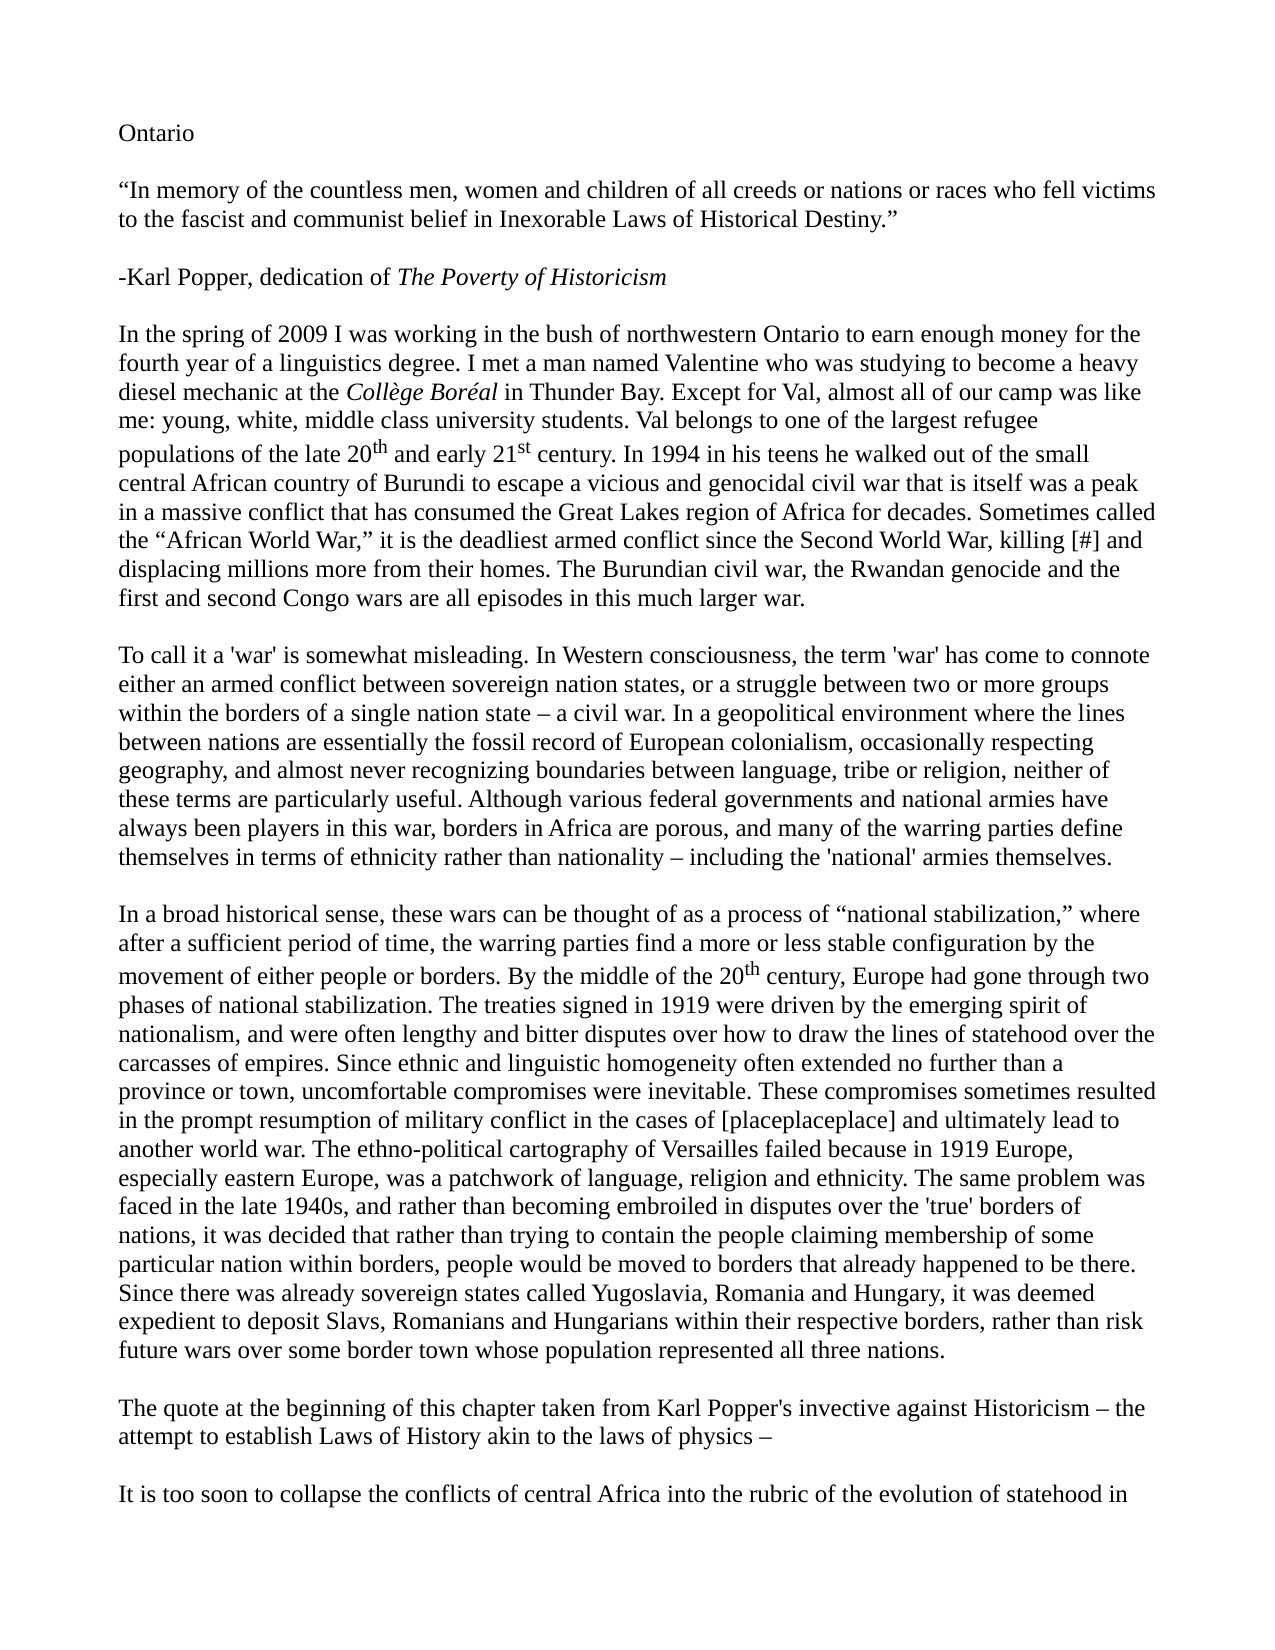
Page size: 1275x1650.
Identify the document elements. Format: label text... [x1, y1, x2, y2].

text -Karl Popper, dedication of The Poverty of Historicism [118, 262, 1157, 291]
text In a broad historical sense, these wars can be thought of as a process of “national stabilization,” where after a sufficient period of time, the warring parties find a more or less stable configuration by the movement of either people or borders. By the middle of the 20th century, Europe had gone through two phases of national stabilization. The treaties signed in 1919 were driven by the emerging spirit of nationalism, and were often lengthy and bitter disputes over how to draw the lines of statehood over the carcasses of empires. Since ethnic and linguistic homogeneity often extended no further than a province or town, uncomfortable compromises were inevitable. These compromises sometimes resulted in the prompt resumption of military conflict in the cases of [placeplaceplace] and ultimately lead to another world war. The ethno-political cartography of Versailles failed because in 1919 Europe, especially eastern Europe, was a patchwork of language, religion and ethnicity. The same problem was faced in the late 1940s, and rather than becoming embroiled in disputes over the 'true' borders of nations, it was decided that rather than trying to contain the people claiming membership of some particular nation within borders, people would be moved to borders that already happened to be there. Since there was already sovereign states called Yugoslavia, Romania and Hungary, it was deemed expedient to deposit Slavs, Romanians and Hungarians within their respective borders, rather than risk future wars over some border town whose population represented all three nations. [118, 899, 1157, 1364]
text Ontario [118, 118, 1157, 147]
text “In memory of the countless men, women and children of all creeds or nations or races who fell victims to the fascist and communist belief in Inexorable Laws of Historical Destiny.” [118, 176, 1157, 233]
text To call it a 'war' is somewhat misleading. In Western consciousness, the term 'war' has come to connote either an armed conflict between sovereign nation states, or a struggle between two or more groups within the borders of a single nation state – a civil war. In a geopolitical environment where the lines between nations are essentially the fossil record of European colonialism, occasionally respecting geography, and almost never recognizing boundaries between language, tribe or religion, neither of these terms are particularly useful. Although various federal governments and national armies have always been players in this war, borders in Africa are porous, and many of the warring parties define themselves in terms of ethnicity rather than nationality – including the 'national' armies themselves. [118, 640, 1157, 870]
text The quote at the beginning of this chapter taken from Karl Popper's invective against Historicism – the attempt to establish Laws of History akin to the laws of physics – [118, 1393, 1157, 1450]
text In the spring of 2009 I was working in the bush of northwestern Ontario to earn enough money for the fourth year of a linguistics degree. I met a man named Valentine who was studying to become a heavy diesel mechanic at the Collège Boréal in Thunder Bay. Except for Val, almost all of our camp was like me: young, white, middle class university students. Val belongs to one of the largest refugee populations of the late 20th and early 21st century. In 1994 in his teens he walked out of the small central African country of Burundi to escape a vicious and genocidal civil war that is itself was a peak in a massive conflict that has consumed the Great Lakes region of Africa for decades. Sometimes called the “African World War,” it is the deadliest armed conflict since the Second World War, killing [#] and displacing millions more from their homes. The Burundian civil war, the Rwandan genocide and the first and second Congo wars are all episodes in this much larger war. [118, 319, 1157, 612]
text It is too soon to collapse the conflicts of central Africa into the rubric of the evolution of statehood in [118, 1479, 1157, 1508]
